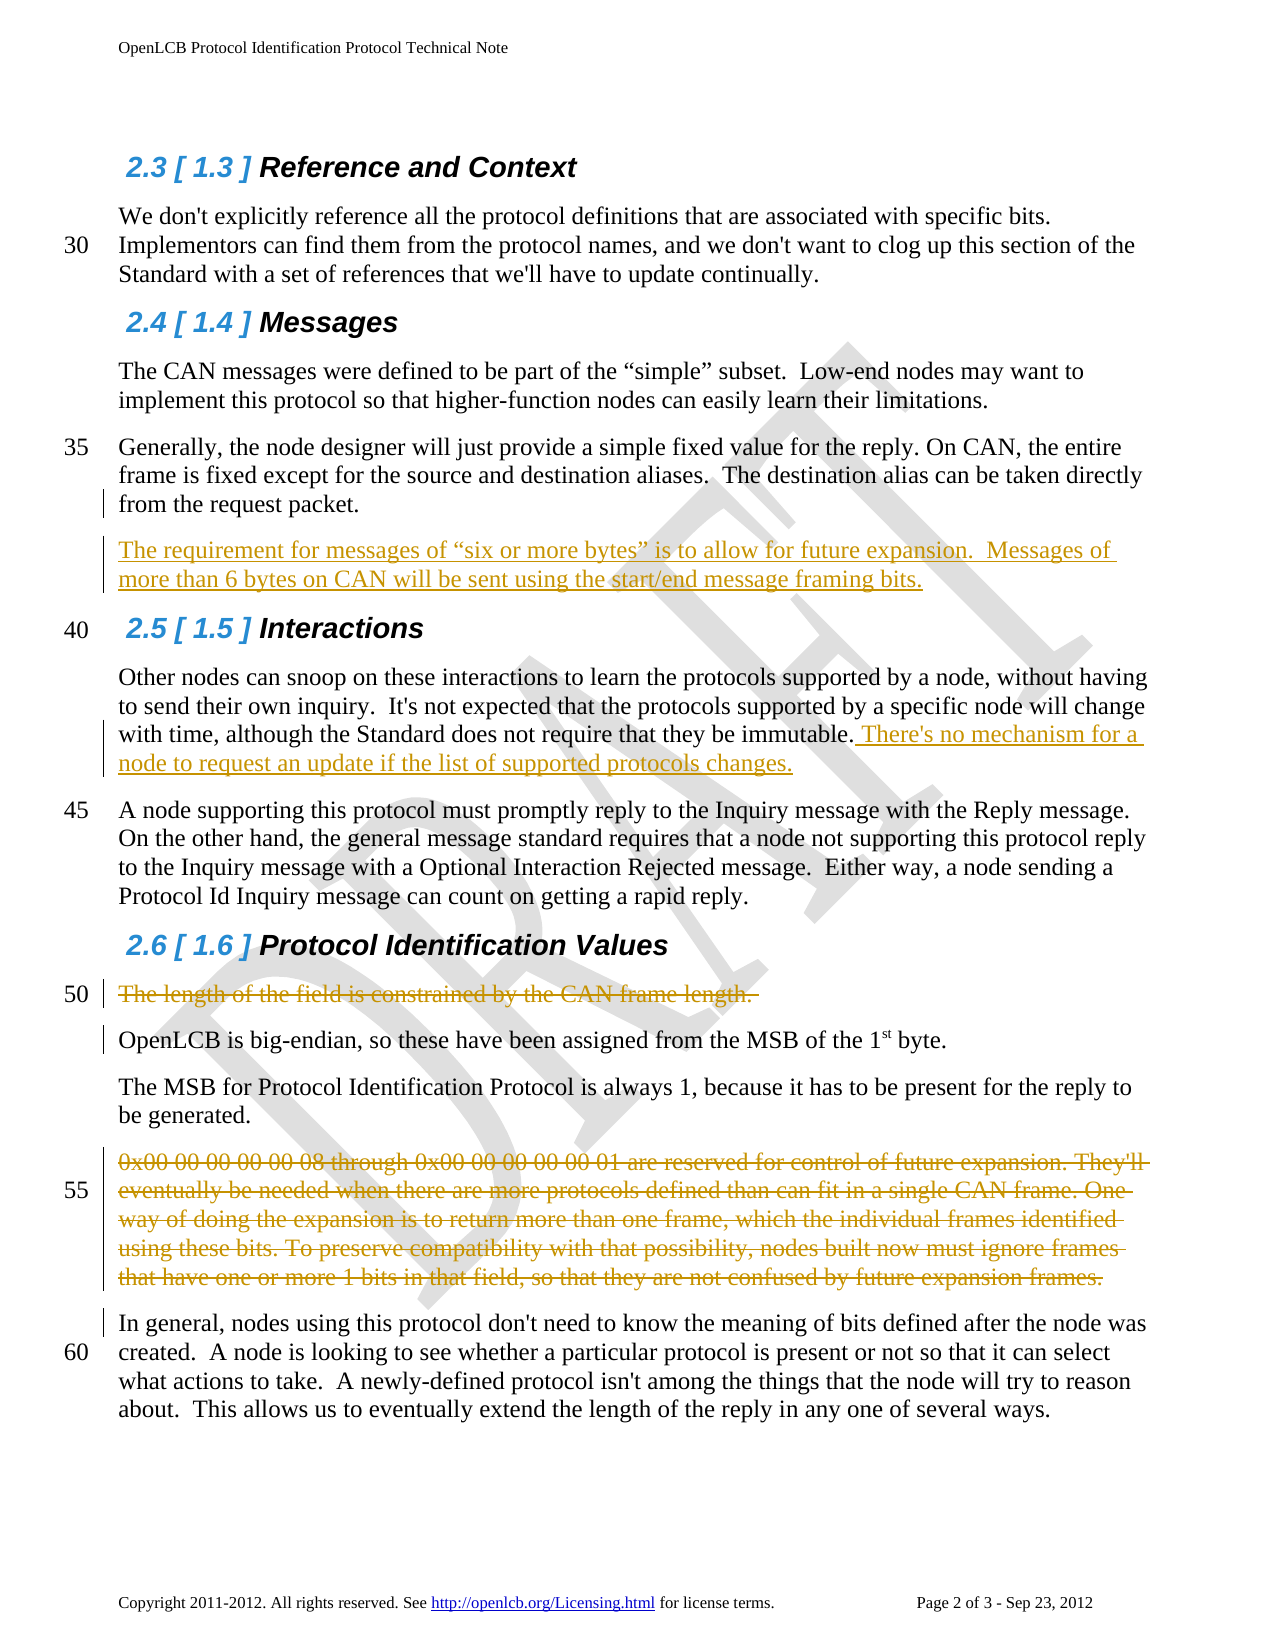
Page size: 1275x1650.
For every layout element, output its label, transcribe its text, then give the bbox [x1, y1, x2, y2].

text The requirement for messages of “six or more bytes” is to allow for future expansion. Messages of more than 6 bytes on CAN will be sent using the start/end message framing bits. [118, 536, 652, 561]
text The CAN messages were defined to be part of the “simple” subset. Low-end nodes may want to implement this protocol so that higher-function nodes can easily learn their limitations. [815, 356, 1157, 414]
text In general, nodes using this protocol don't need to know the meaning of bits defined after the node was created. A node is looking to see whether a particular protocol is present or not so that it can select what actions to take. A newly-defined protocol isn't among the things that the node will try to reason about. This allows us to eventually extend the length of the reply in any one of several ways. [449, 1147, 1157, 1291]
subtitle Protocol Identification Values [703, 927, 1157, 961]
text The MSB for Protocol Identification Protocol is always 1, because it has to be present for the reply to be generated. [578, 1072, 1157, 1129]
text A node supporting this protocol must promptly reply to the Inquiry message with the Reply message. On the other hand, the general message standard requires that a node not supporting this protocol reply to the Inquiry message with a Optional Interaction Rejected message. Either way, a node sending a Protocol Id Inquiry message can count on getting a rapid reply. [118, 795, 670, 910]
text We don't explicitly reference all the protocol definitions that are associated with specific bits. Implementors can find them from the protocol names, and we don't want to clog up this section of the Standard with a set of references that we'll have to update continually. [118, 201, 1157, 287]
text A node supporting this protocol must promptly reply to the Inquiry message with the Reply message. On the other hand, the general message standard requires that a node not supporting this protocol reply to the Inquiry message with a Optional Interaction Rejected message. Either way, a node sending a Protocol Id Inquiry message can count on getting a rapid reply. [366, 828, 510, 910]
text In general, nodes using this protocol don't need to know the meaning of bits defined after the node was created. A node is looking to see whether a particular protocol is present or not so that it can select what actions to take. A newly-defined protocol isn't among the things that the node will try to reason about. This allows us to eventually extend the length of the reply in any one of several ways. [118, 1250, 429, 1277]
subtitle Messages [118, 305, 1157, 339]
text A node supporting this protocol must promptly reply to the Inquiry message with the Reply message. On the other hand, the general message standard requires that a node not supporting this protocol reply to the Inquiry message with a Optional Interaction Rejected message. Either way, a node sending a Protocol Id Inquiry message can count on getting a rapid reply. [737, 795, 1157, 910]
text The MSB for Protocol Identification Protocol is always 1, because it has to be present for the reply to be generated. [468, 1072, 584, 1129]
subtitle Protocol Identification Values [542, 927, 705, 961]
text OpenLCB is big-endian, so these have been assigned from the MSB of the 1st byte. [118, 996, 207, 1054]
text OpenLCB is big-endian, so these have been assigned from the MSB of the 1st byte. [612, 979, 721, 994]
text The CAN messages were defined to be part of the “simple” subset. Low-end nodes may want to implement this protocol so that higher-function nodes can easily learn their limitations. [118, 356, 832, 414]
text The MSB for Protocol Identification Protocol is always 1, because it has to be present for the reply to be generated. [118, 1072, 282, 1129]
text Generally, the node designer will just provide a simple fixed value for the reply. On CAN, the entire frame is fixed except for the source and destination aliases. The destination alias can be taken directly from the request packet. [757, 432, 879, 518]
text Generally, the node designer will just provide a simple fixed value for the reply. On CAN, the entire frame is fixed except for the source and destination aliases. The destination alias can be taken directly from the request packet. [836, 432, 1157, 518]
subtitle [1015, 611, 1157, 644]
text The requirement for messages of “six or more bytes” is to allow for future expansion. Messages of more than 6 bytes on CAN will be sent using the start/end message framing bits. [665, 562, 954, 593]
text OpenLCB is big-endian, so these have been assigned from the MSB of the 1st byte. [211, 996, 407, 1054]
subtitle [714, 611, 818, 644]
text Other nodes can snoop on these interactions to learn the protocols supported by a node, without having to send their own inquiry. It's not expected that the protocols supported by a specific node will change with time, although the Standard does not require that they be immutable. There's no mechanism for a node to request an update if the list of supported protocols changes. [798, 662, 1157, 777]
text OpenLCB is big-endian, so these have been assigned from the MSB of the 1st byte. [503, 979, 1157, 1054]
subtitle Interactions [118, 611, 704, 644]
text The requirement for messages of “six or more bytes” is to allow for future expansion. Messages of more than 6 bytes on CAN will be sent using the start/end message framing bits. [940, 536, 1157, 593]
text The requirement for messages of “six or more bytes” is to allow for future expansion. Messages of more than 6 bytes on CAN will be sent using the start/end message framing bits. [118, 562, 626, 589]
text Generally, the node designer will just provide a simple fixed value for the reply. On CAN, the entire frame is fixed except for the source and destination aliases. The destination alias can be taken directly from the request packet. [118, 432, 776, 518]
text The MSB for Protocol Identification Protocol is always 1, because it has to be present for the reply to be generated. [268, 1072, 471, 1129]
subtitle Protocol Identification Values [118, 927, 424, 961]
text A node supporting this protocol must promptly reply to the Inquiry message with the Reply message. On the other hand, the general message standard requires that a node not supporting this protocol reply to the Inquiry message with a Optional Interaction Rejected message. Either way, a node sending a Protocol Id Inquiry message can count on getting a rapid reply. [670, 825, 816, 910]
text The requirement for messages of “six or more bytes” is to allow for future expansion. Messages of more than 6 bytes on CAN will be sent using the start/end message framing bits. [666, 536, 922, 561]
subtitle Reference and Context [118, 150, 1157, 183]
subtitle Protocol Identification Values [433, 927, 515, 961]
text Other nodes can snoop on these interactions to learn the protocols supported by a node, without having to send their own inquiry. It's not expected that the protocols supported by a specific node will change with time, although the Standard does not require that they be immutable. There's no mechanism for a node to request an update if the list of supported protocols changes. [118, 662, 576, 773]
text OpenLCB is big-endian, so these have been assigned from the MSB of the 1st byte. [398, 996, 517, 1054]
subtitle [816, 611, 1005, 644]
text Other nodes can snoop on these interactions to learn the protocols supported by a node, without having to send their own inquiry. It's not expected that the protocols supported by a specific node will change with time, although the Standard does not require that they be immutable. There's no mechanism for a node to request an update if the list of supported protocols changes. [541, 662, 837, 777]
